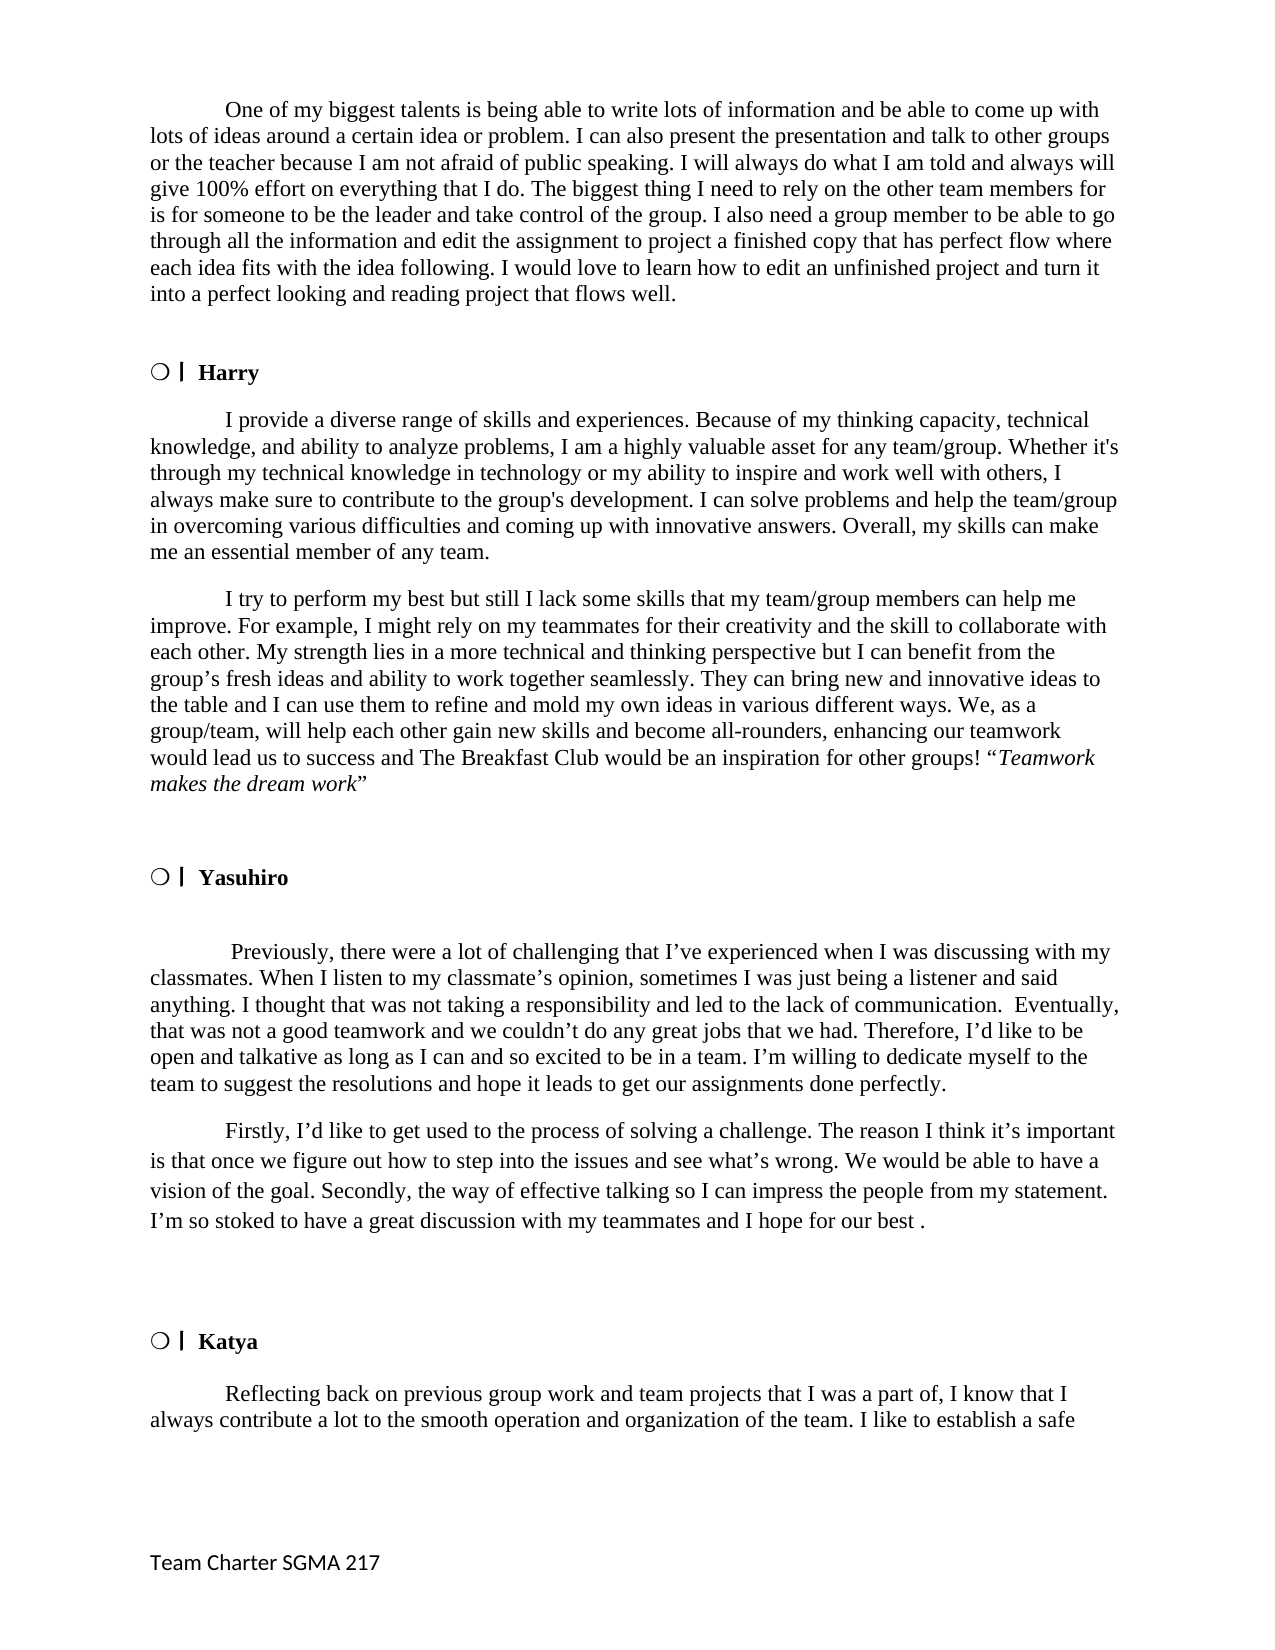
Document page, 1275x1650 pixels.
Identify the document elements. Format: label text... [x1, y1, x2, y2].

text I provide a diverse range of skills and experiences. Because of my thinking capacity, technical knowledge, and ability to analyze problems, I am a highly valuable asset for any team/group. Whether it's through my technical knowledge in technology or my ability to inspire and work well with others, I always make sure to contribute to the group's development. I can solve problems and help the team/group in overcoming various difficulties and coming up with innovative answers. Overall, my skills can make me an essential member of any team. [150, 407, 1125, 565]
text One of my biggest talents is being able to write lots of information and be able to come up with lots of ideas around a certain idea or problem. I can also present the presentation and talk to other groups or the teacher because I am not afraid of public speaking. I will always do what I am told and always will give 100% effort on everything that I do. The biggest thing I need to rely on the other team members for is for someone to be the leader and take control of the group. I also need a group member to be able to go through all the information and edit the assignment to project a finished copy that has perfect flow where each idea fits with the idea following. I would love to learn how to edit an unfinished project and turn it into a perfect looking and reading project that flows well. [150, 96, 1125, 307]
text Previously, there were a lot of challenging that I’ve experienced when I was discussing with my classmates. When I listen to my classmate’s opinion, sometimes I was just being a listener and said anything. I thought that was not taking a responsibility and led to the lack of communication. Eventually, that was not a good teamwork and we couldn’t do any great jobs that we had. Therefore, I’d like to be open and talkative as long as I can and so excited to be in a team. I’m willing to dedicate myself to the team to suggest the resolutions and hope it leads to get our assignments done perfectly. [150, 912, 1125, 1096]
text Firstly, I’d like to get used to the process of solving a challenge. The reason I think it’s important is that once we figure out how to step into the issues and see what’s wrong. We would be able to have a vision of the goal. Secondly, the way of effective talking so I can impress the people from my statement. I’m so stoked to have a great discussion with my teammates and I hope for our best . [150, 1117, 1125, 1234]
text ❍〡Yasuhiro [150, 864, 1125, 891]
text Reflecting back on previous group work and team projects that I was a part of, I know that I always contribute a lot to the smooth operation and organization of the team. I like to establish a safe [150, 1380, 1125, 1432]
text I try to perform my best but still I lack some skills that my team/group members can help me improve. For example, I might rely on my teammates for their creativity and the skill to collaborate with each other. My strength lies in a more technical and thinking perspective but I can benefit from the group’s fresh ideas and ability to work together seamlessly. They can bring new and innovative ideas to the table and I can use them to refine and mold my own ideas in various different ways. We, as a group/team, will help each other gain new skills and become all-rounders, enhancing our teamwork would lead us to success and The Breakfast Club would be an inspiration for other groups! “Teamwork makes the dream work” [150, 586, 1125, 796]
text ❍〡Katya [150, 1328, 1125, 1355]
text ❍〡Harry [150, 359, 1125, 386]
